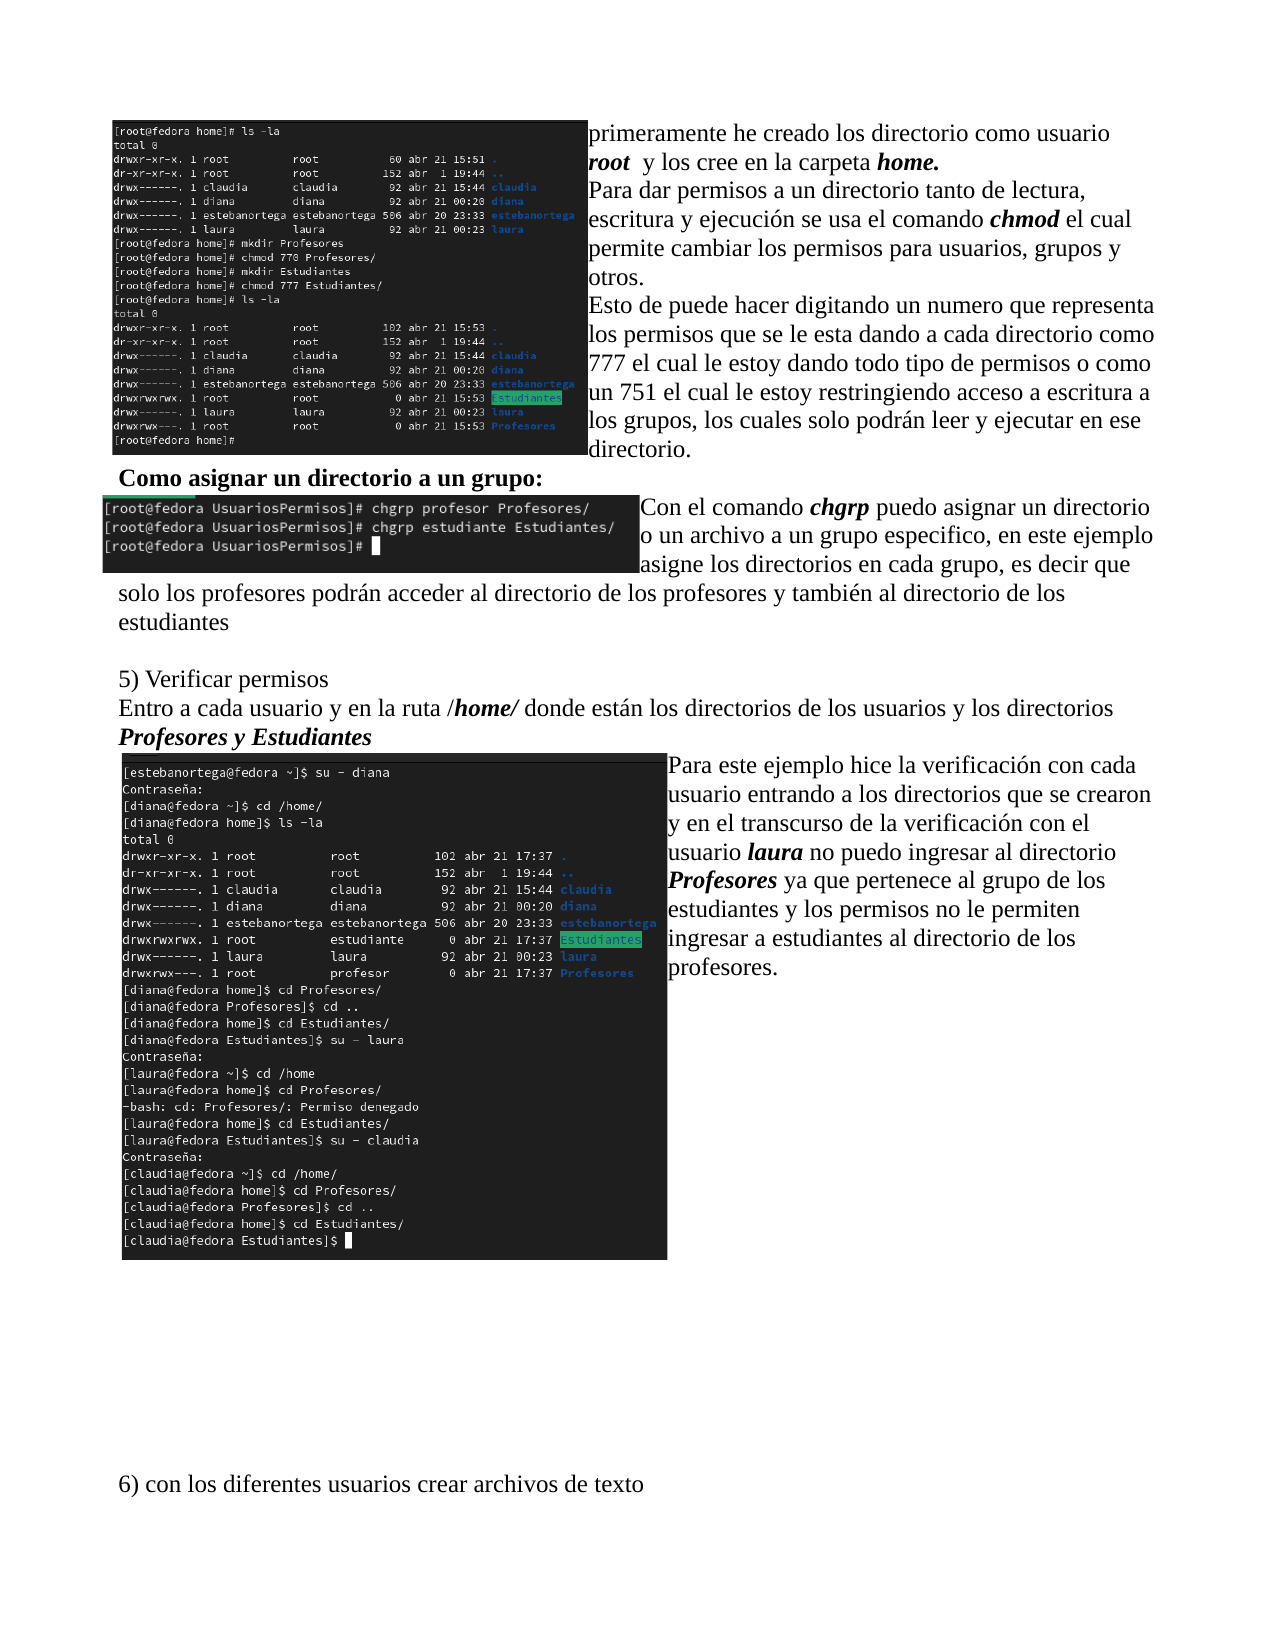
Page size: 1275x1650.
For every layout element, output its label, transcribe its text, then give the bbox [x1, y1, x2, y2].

text Como asignar un directorio a un grupo: [118, 463, 1157, 492]
text Con el comando chgrp puedo asignar un directorio o un archivo a un grupo especifico, en este ejemplo asigne los directorios en cada grupo, es decir que solo los profesores podrán acceder al directorio de los profesores y también al directorio de los estudiantes [118, 492, 1157, 636]
text Para dar permisos a un directorio tanto de lectura, escritura y ejecución se usa el comando chmod el cual permite cambiar los permisos para usuarios, grupos y otros. [588, 176, 1157, 291]
text 6) con los diferentes usuarios crear archivos de texto [118, 1469, 1157, 1498]
text 5) Verificar permisos [118, 664, 1157, 693]
text primeramente he creado los directorio como usuario root y los cree en la carpeta home. [118, 118, 1157, 176]
text Esto de puede hacer digitando un numero que representa los permisos que se le esta dando a cada directorio como 777 el cual le estoy dando todo tipo de permisos o como un 751 el cual le estoy restringiendo acceso a escritura a los grupos, los cuales solo podrán leer y ejecutar en ese directorio. [118, 291, 1157, 463]
text Para este ejemplo hice la verificación con cada usuario entrando a los directorios que se crearon y en el transcurso de la verificación con el usuario laura no puedo ingresar al directorio Profesores ya que pertenece al grupo de los estudiantes y los permisos no le permiten ingresar a estudiantes al directorio de los profesores. [118, 751, 1157, 981]
text Entro a cada usuario y en la ruta /home/ donde están los directorios de los usuarios y los directorios Profesores y Estudiantes [118, 693, 1157, 751]
